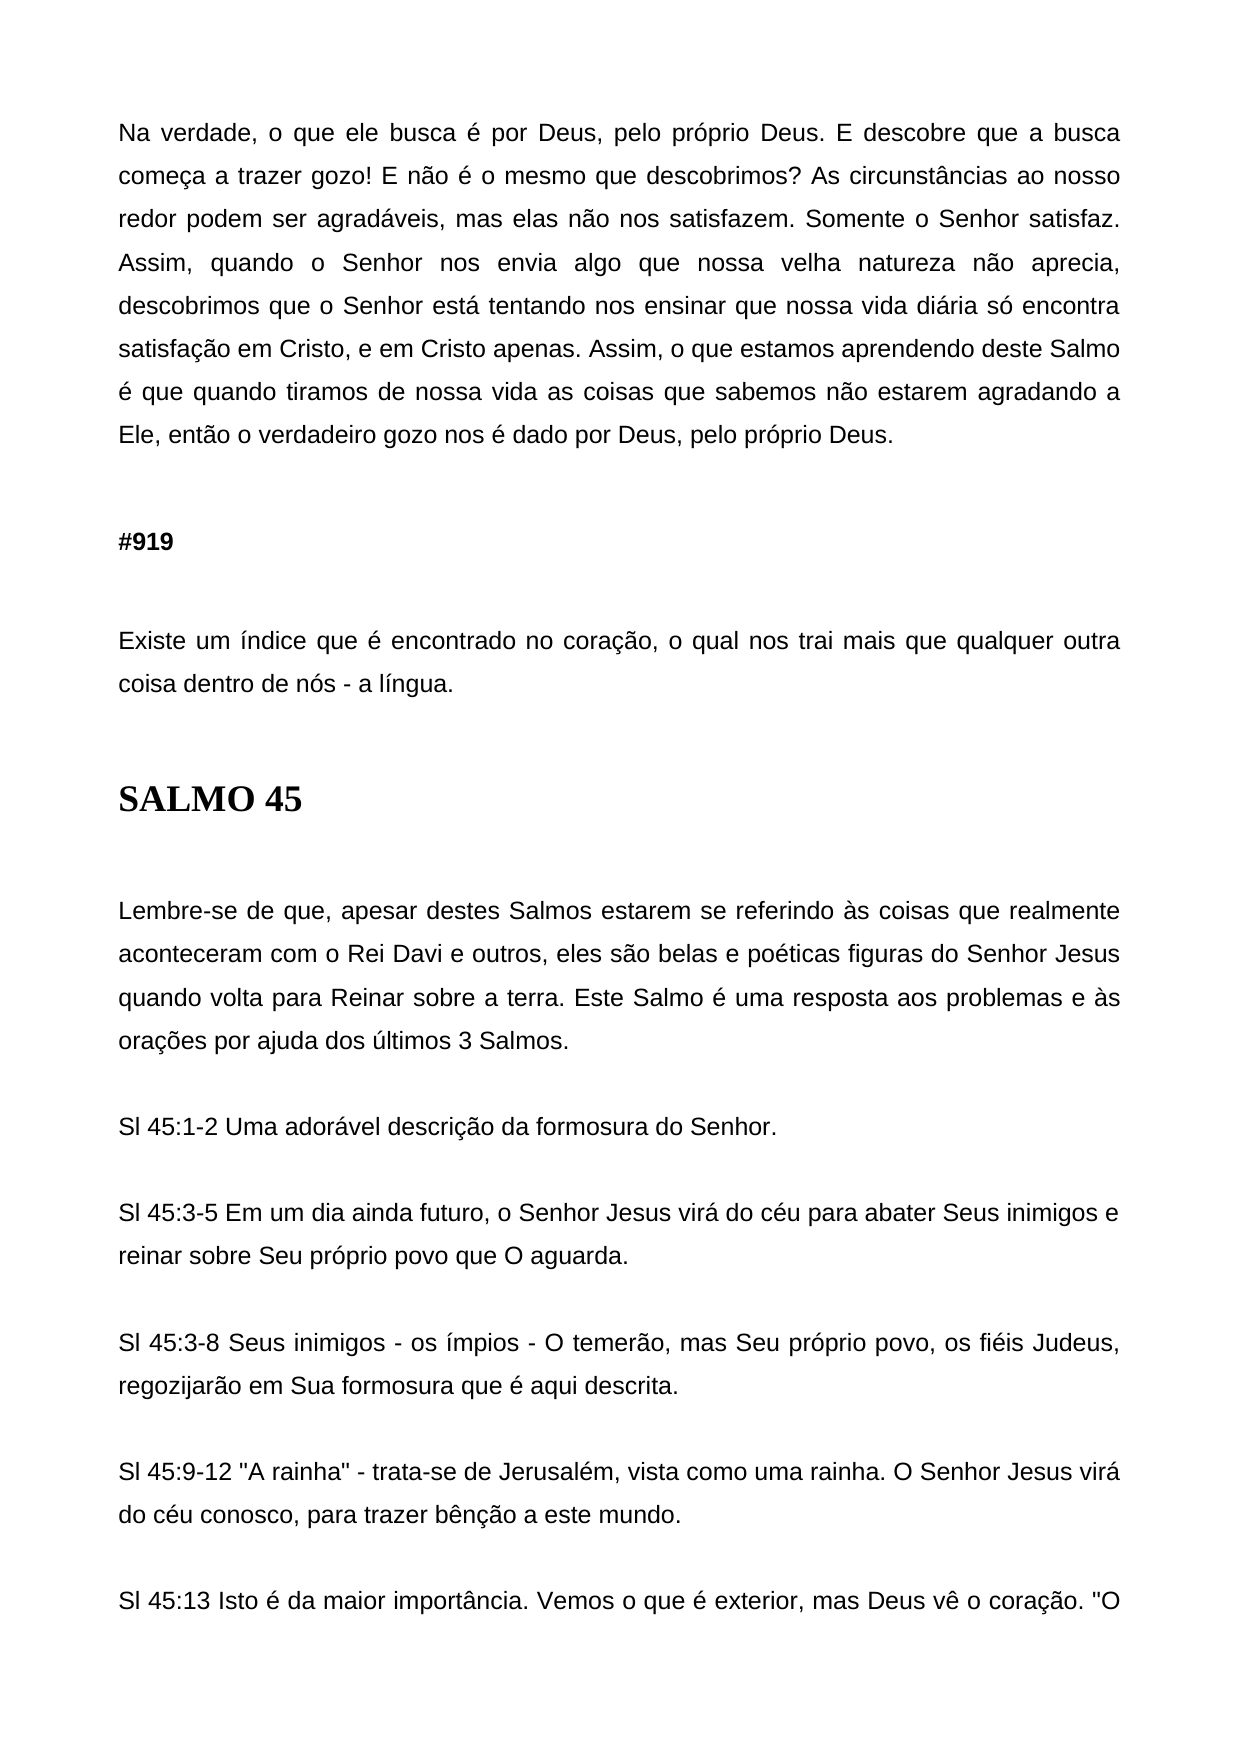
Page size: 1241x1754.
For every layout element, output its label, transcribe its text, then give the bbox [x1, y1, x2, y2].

text Sl 45:1-2 Uma adorável descrição da formosura do Senhor. [118, 1112, 1122, 1141]
text Sl 45:13 Isto é da maior importância. Vemos o que é exterior, mas Deus vê o coração. "O [118, 1586, 1122, 1615]
text Sl 45:9-12 "A rainha" - trata-se de Jerusalém, vista como uma rainha. O Senhor Jesus virá do céu conosco, para trazer bênção a este mundo. [118, 1457, 1122, 1529]
subtitle #919 [118, 527, 1122, 556]
text Na verdade, o que ele busca é por Deus, pelo próprio Deus. E descobre que a busca começa a trazer gozo! E não é o mesmo que descobrimos? As circunstâncias ao nosso redor podem ser agradáveis, mas elas não nos satisfazem. Somente o Senhor satisfaz. Assim, quando o Senhor nos envia algo que nossa velha natureza não aprecia, descobrimos que o Senhor está tentando nos ensinar que nossa vida diária só encontra satisfação em Cristo, e em Cristo apenas. Assim, o que estamos aprendendo deste Salmo é que quando tiramos de nossa vida as coisas que sabemos não estarem agradando a Ele, então o verdadeiro gozo nos é dado por Deus, pelo próprio Deus. [118, 118, 1122, 449]
text Sl 45:3-8 Seus inimigos - os ímpios - O temerão, mas Seu próprio povo, os fiéis Judeus, regozijarão em Sua formosura que é aqui descrita. [118, 1328, 1122, 1399]
subtitle SALMO 45 [118, 776, 1122, 819]
text Existe um índice que é encontrado no coração, o qual nos trai mais que qualquer outra coisa dentro de nós - a língua. [118, 626, 1122, 698]
text Sl 45:3-5 Em um dia ainda futuro, o Senhor Jesus virá do céu para abater Seus inimigos e reinar sobre Seu próprio povo que O aguarda. [118, 1198, 1122, 1270]
text Lembre-se de que, apesar destes Salmos estarem se referindo às coisas que realmente aconteceram com o Rei Davi e outros, eles são belas e poéticas figuras do Senhor Jesus quando volta para Reinar sobre a terra. Este Salmo é uma resposta aos problemas e às orações por ajuda dos últimos 3 Salmos. [118, 896, 1122, 1054]
